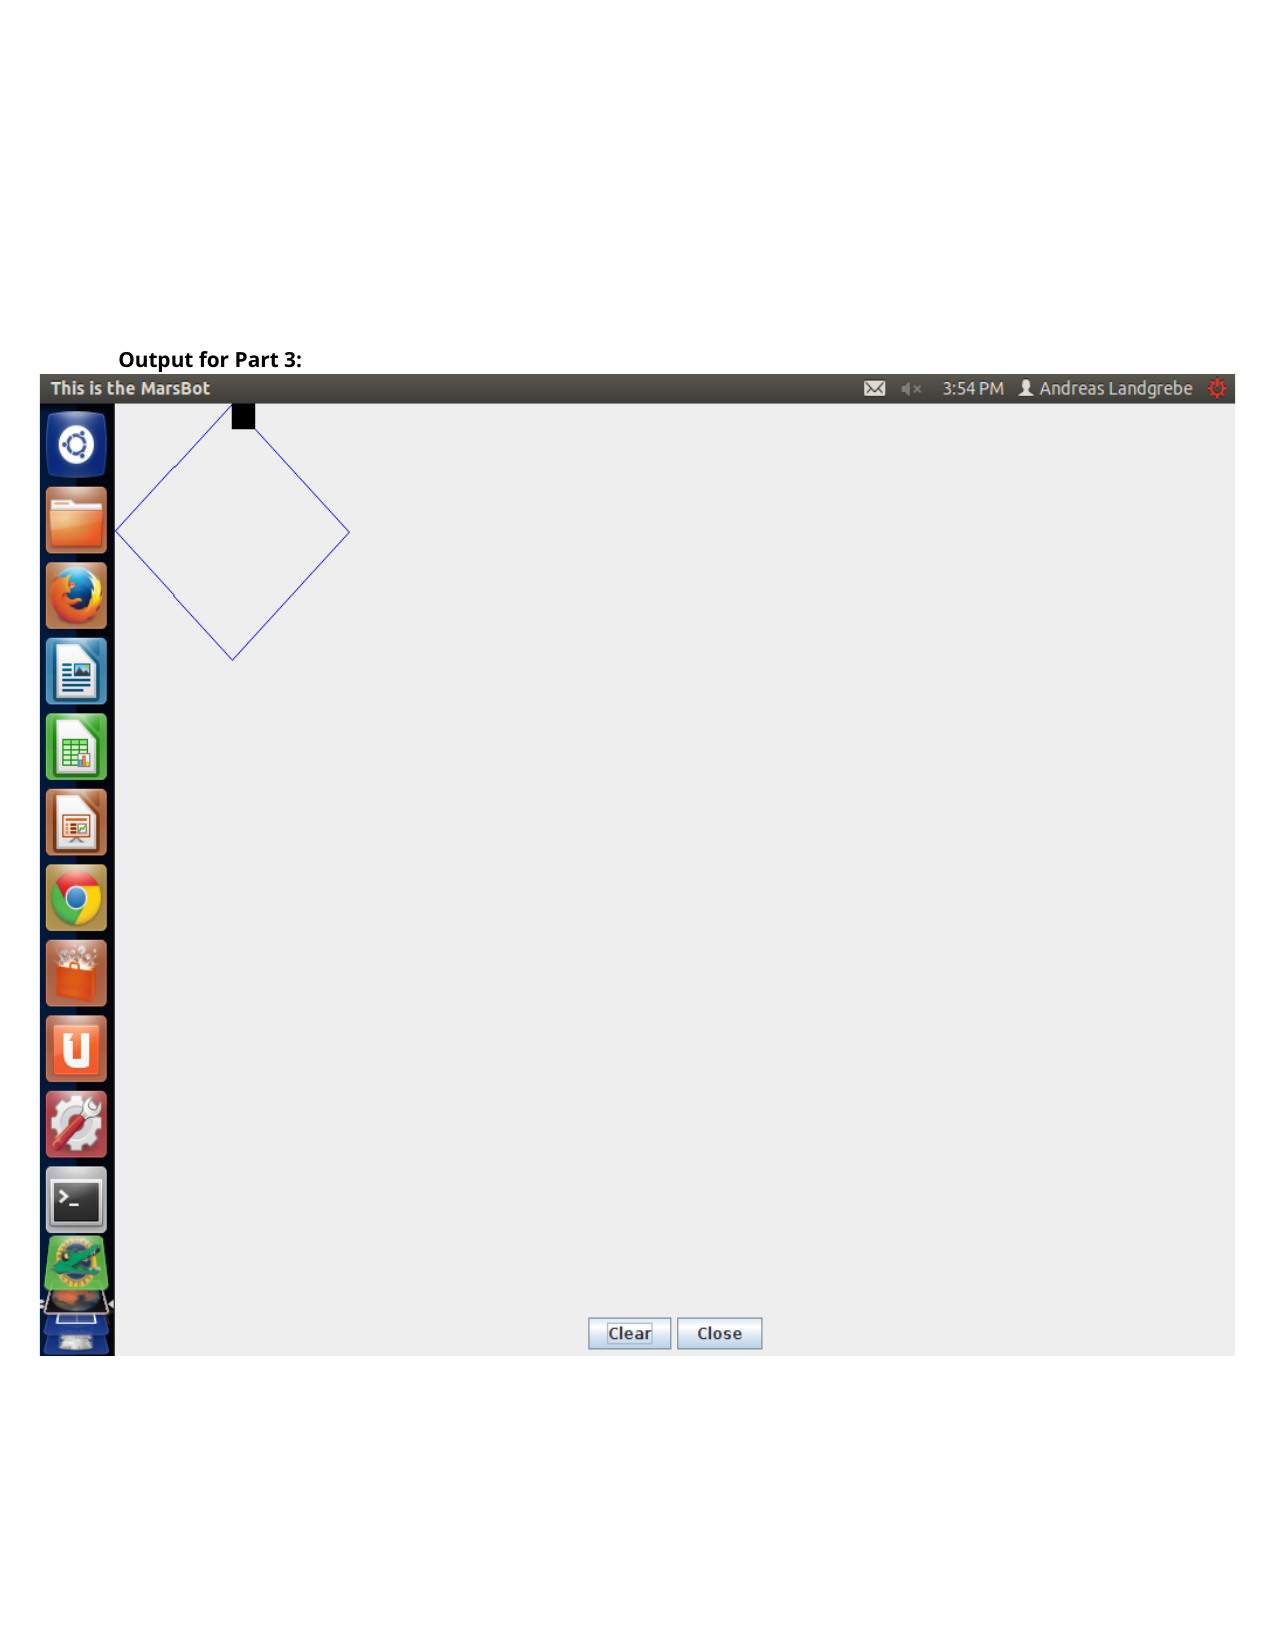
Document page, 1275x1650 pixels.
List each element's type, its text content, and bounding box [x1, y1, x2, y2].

picture [39, 374, 1236, 1356]
text Output for Part 3: [118, 346, 1157, 374]
